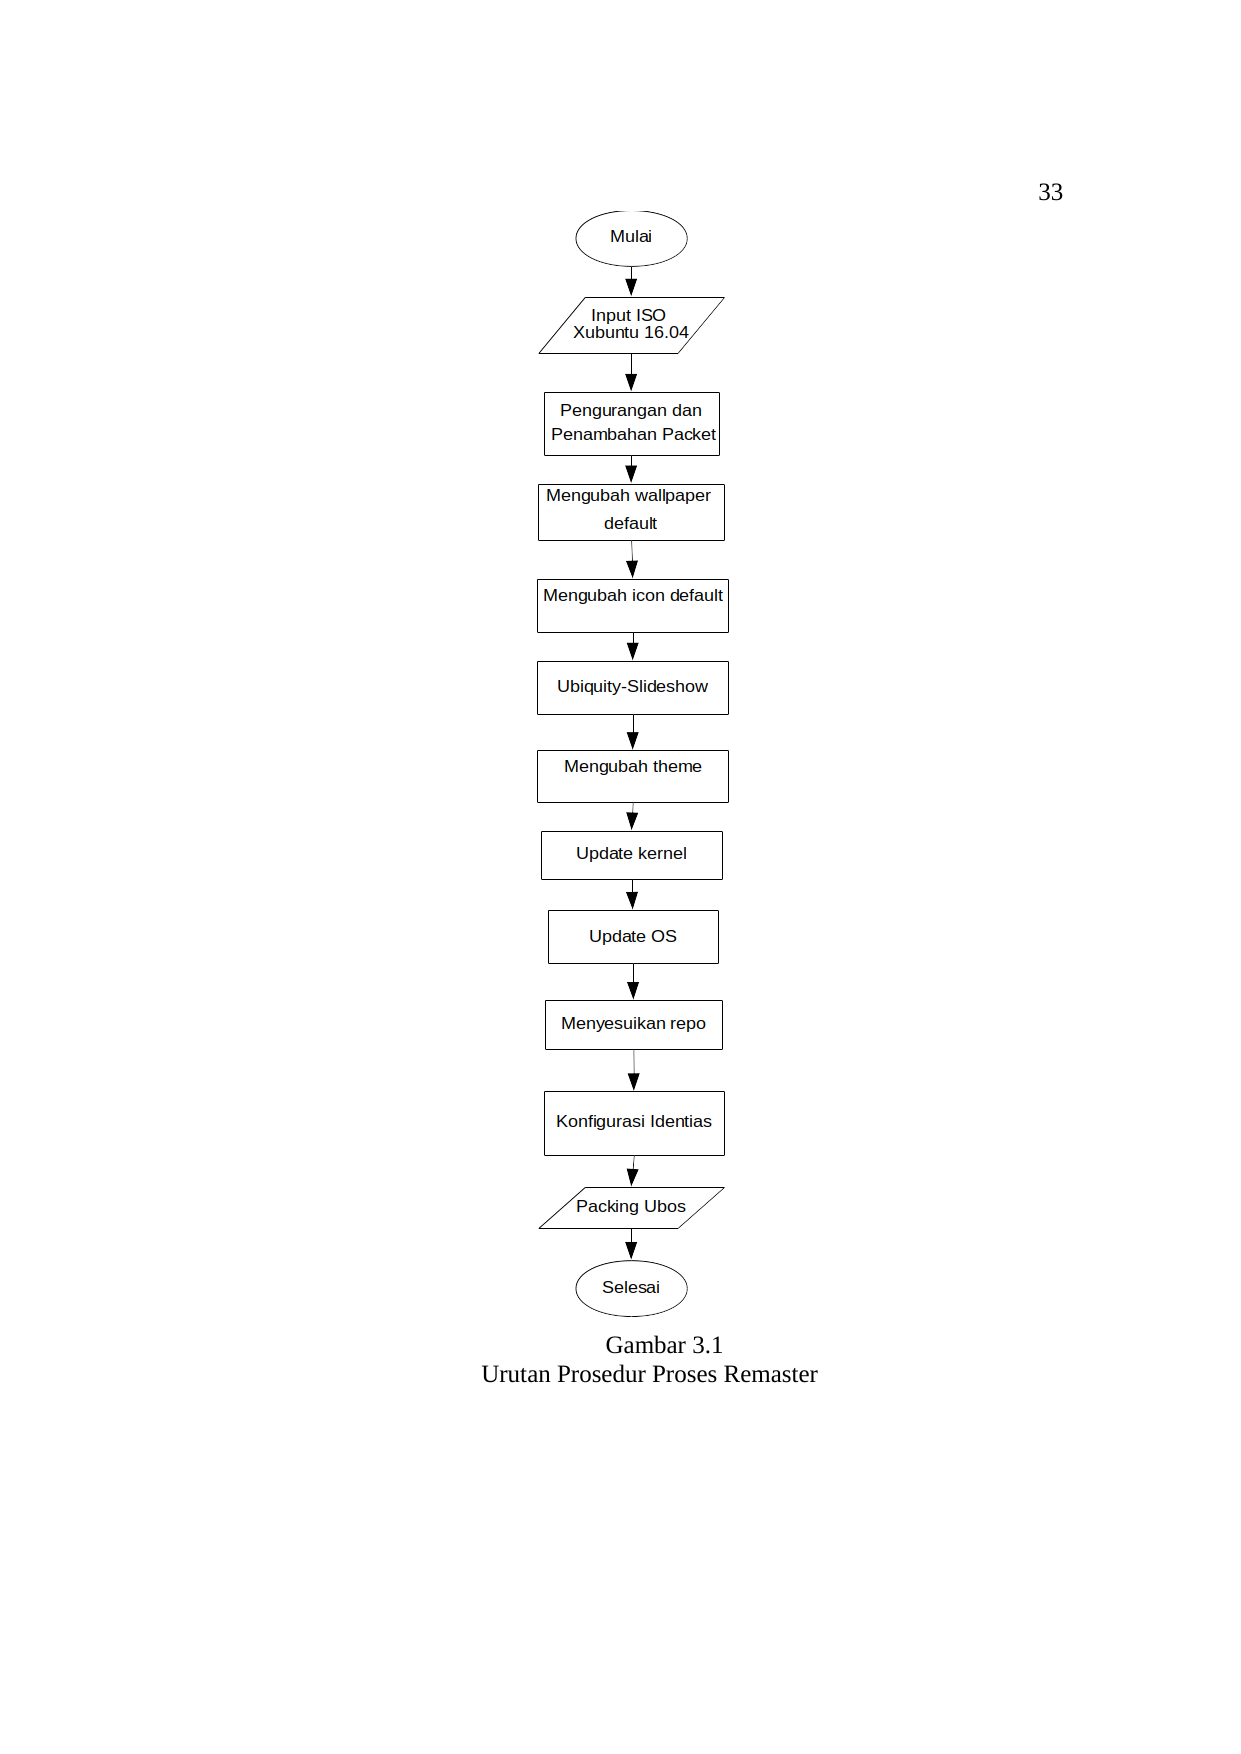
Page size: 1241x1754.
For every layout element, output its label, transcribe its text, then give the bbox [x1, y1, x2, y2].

picture [431, 211, 799, 1330]
text Urutan Prosedur Proses Remaster [236, 1359, 1063, 1387]
text Gambar 3.1 [266, 207, 1063, 1359]
